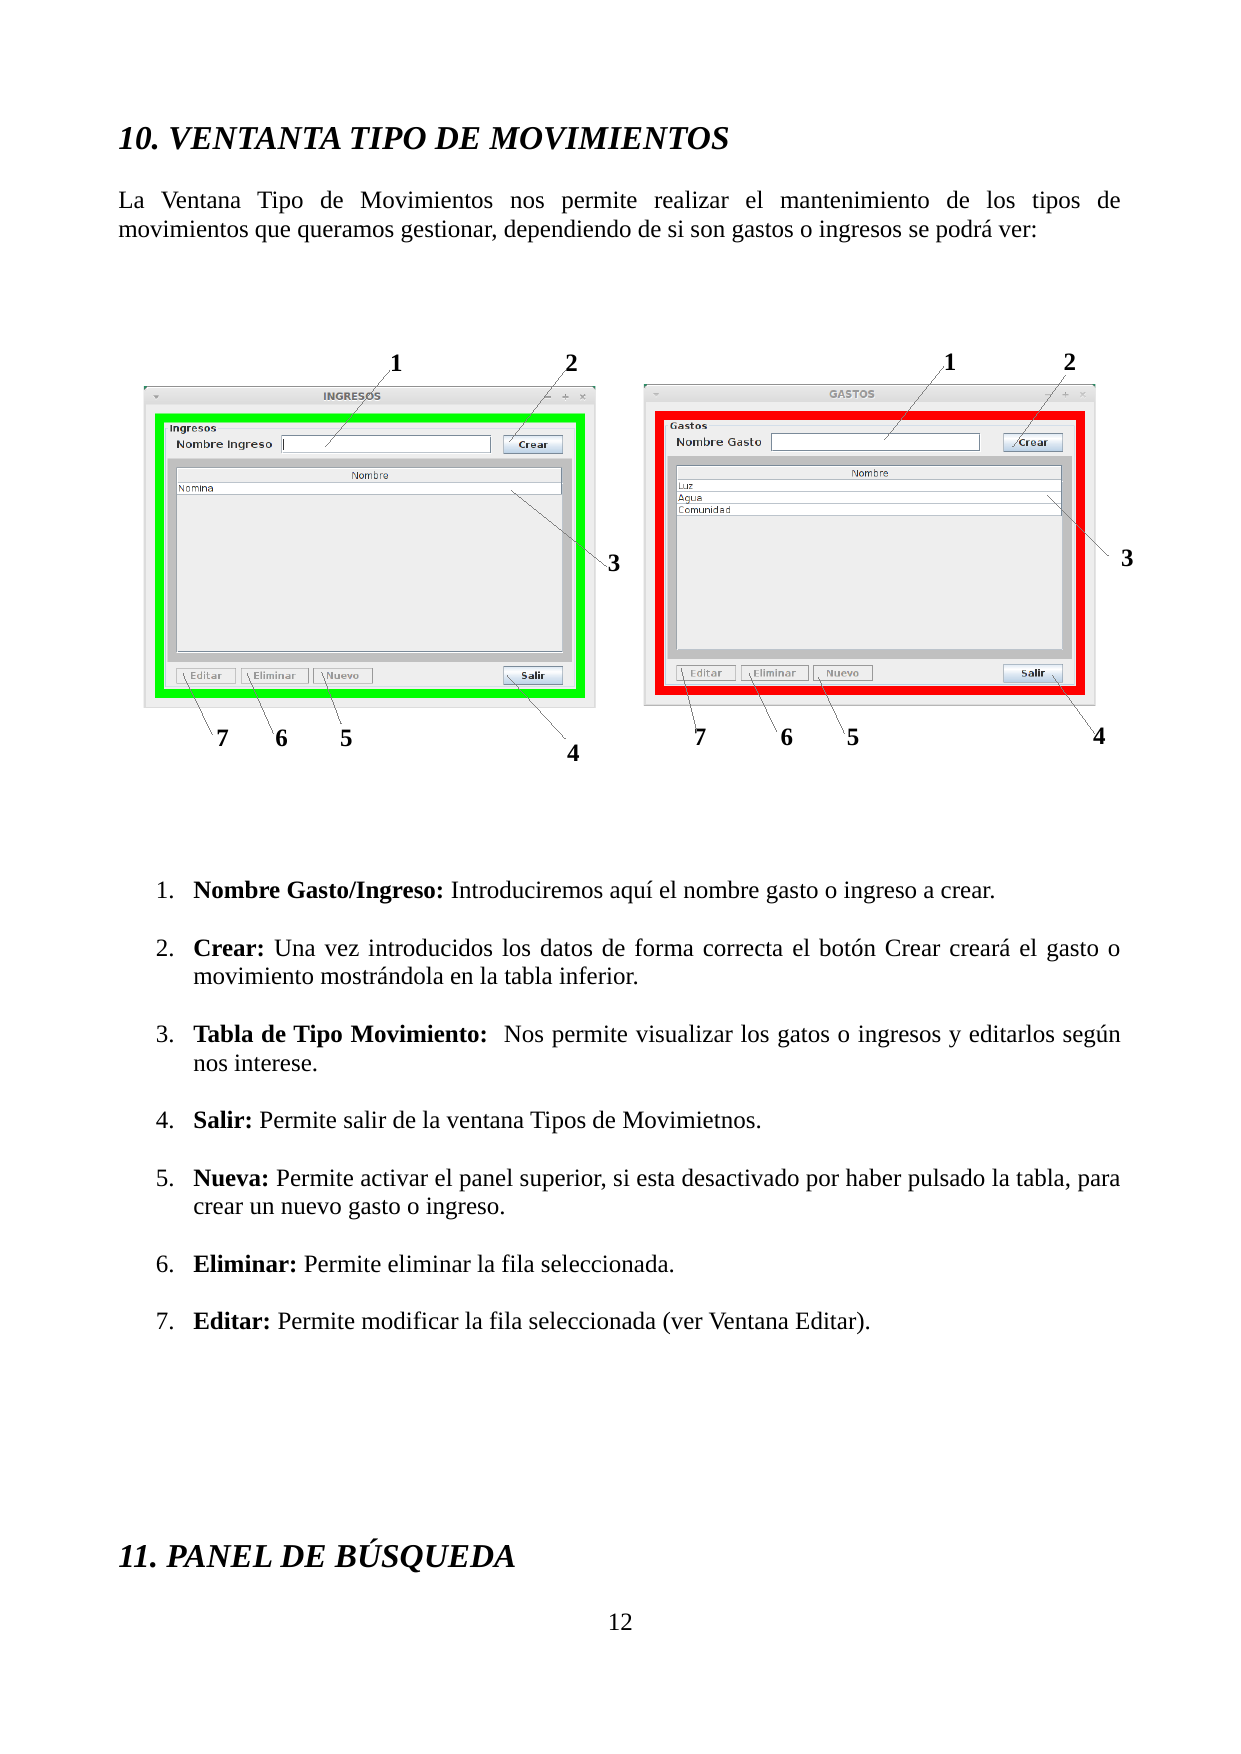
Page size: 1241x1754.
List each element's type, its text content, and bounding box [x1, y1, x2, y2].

picture [143, 386, 596, 708]
text 11. PANEL DE BÚSQUEDA [118, 1536, 1122, 1575]
list Editar: Permite modificar la fila seleccionada (ver Ventana Editar). [156, 1306, 1122, 1335]
picture [643, 384, 1096, 706]
list Nueva: Permite activar el panel superior, si esta desactivado por haber pulsado la tabla, para crear un nuevo gasto o ingreso. [156, 1163, 1122, 1220]
list Eliminar: Permite eliminar la fila seleccionada. [156, 1249, 1122, 1278]
list Nombre Gasto/Ingreso: Introduciremos aquí el nombre gasto o ingreso a crear. [156, 875, 1122, 904]
text 10. VENTANTA TIPO DE MOVIMIENTOS [118, 118, 1122, 156]
list Salir: Permite salir de la ventana Tipos de Movimietnos. [156, 1105, 1122, 1134]
list Tabla de Tipo Movimiento: Nos permite visualizar los gatos o ingresos y editarlos según nos interese. [156, 1019, 1122, 1076]
list Crear: Una vez introducidos los datos de forma correcta el botón Crear creará el gasto o movimiento mostrándola en la tabla inferior. [156, 933, 1122, 990]
text La Ventana Tipo de Movimientos nos permite realizar el mantenimiento de los tipos de movimientos que queramos gestionar, dependiendo de si son gastos o ingresos se podrá ver: [118, 185, 1122, 243]
